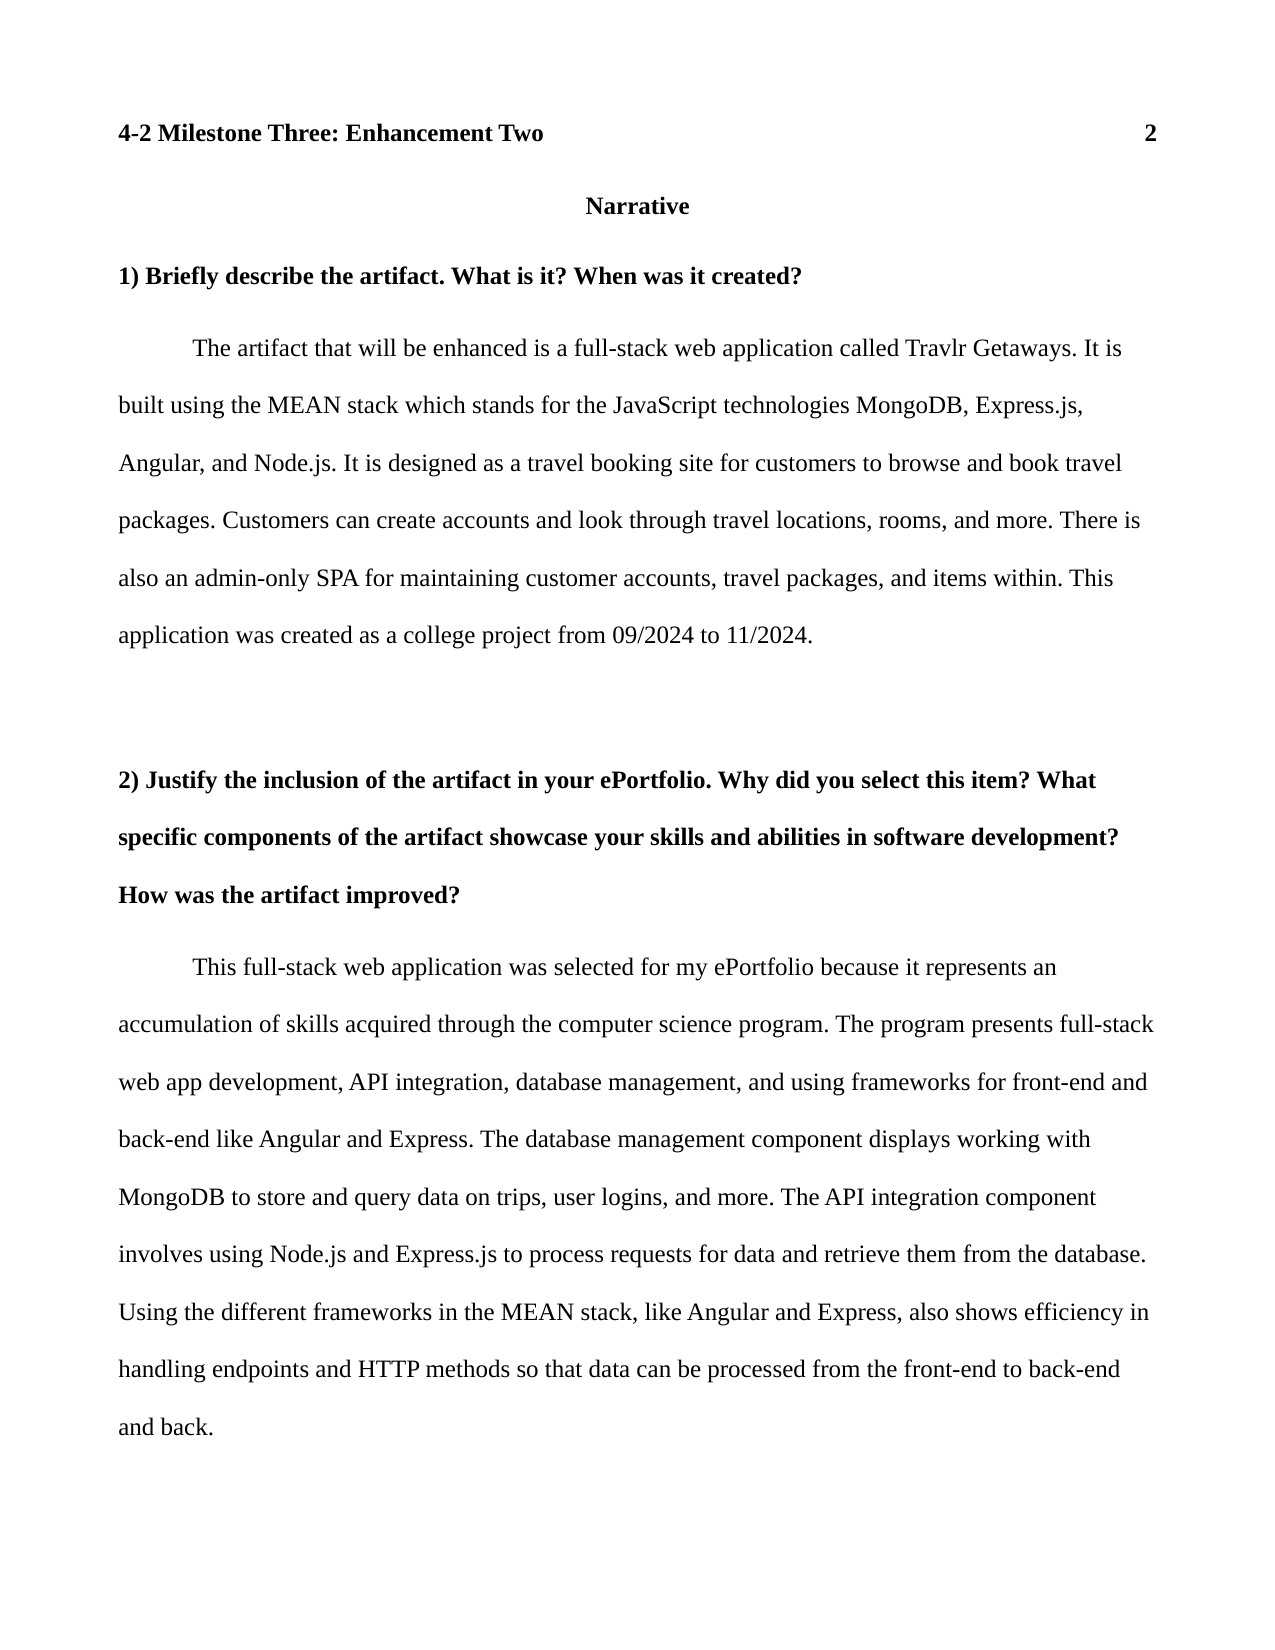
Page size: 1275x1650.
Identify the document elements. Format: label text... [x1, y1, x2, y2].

text 1) Briefly describe the artifact. What is it? When was it created? [118, 261, 1157, 290]
text The artifact that will be enhanced is a full-stack web application called Travlr Getaways. It is built using the MEAN stack which stands for the JavaScript technologies MongoDB, Express.js, Angular, and Node.js. It is designed as a travel booking site for customers to browse and book travel packages. Customers can create accounts and look through travel locations, rooms, and more. There is also an admin-only SPA for maintaining customer accounts, travel packages, and items within. This application was created as a college project from 09/2024 to 11/2024. [118, 333, 1157, 649]
text This full-stack web application was selected for my ePortfolio because it represents an accumulation of skills acquired through the computer science program. The program presents full-stack web app development, API integration, database management, and using frameworks for front-end and back-end like Angular and Express. The database management component displays working with MongoDB to store and query data on trips, user logins, and more. The API integration component involves using Node.js and Express.js to process requests for data and retrieve them from the database. Using the different frameworks in the MEAN stack, like Angular and Express, also shows efficiency in handling endpoints and HTTP methods so that data can be processed from the front-end to back-end and back. [118, 952, 1157, 1441]
text 2) Justify the inclusion of the artifact in your ePortfolio. Why did you select this item? What specific components of the artifact showcase your skills and abilities in software development? How was the artifact improved? [118, 765, 1157, 908]
subtitle Narrative [118, 191, 1157, 220]
